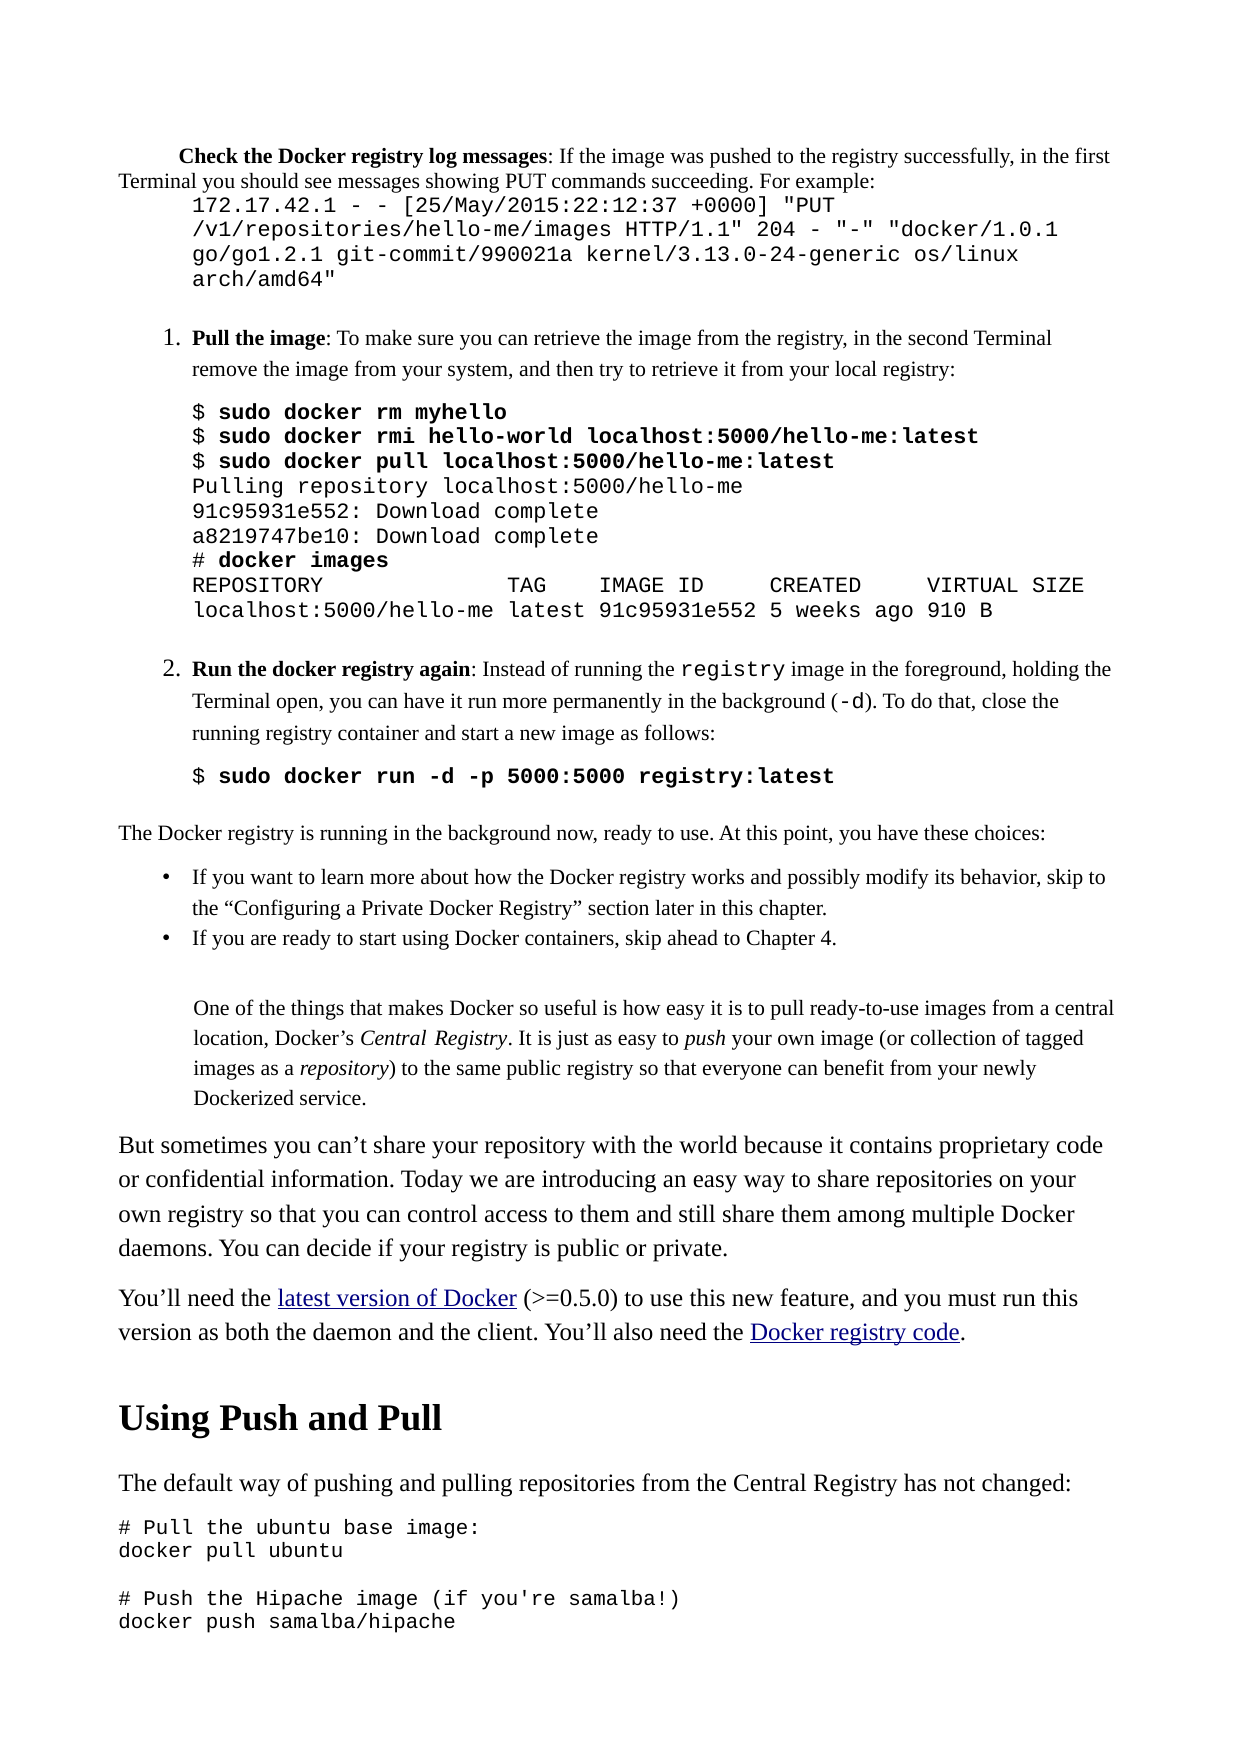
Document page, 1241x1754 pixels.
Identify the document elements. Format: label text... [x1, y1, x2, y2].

list 91c95931e552: Download complete [162, 500, 1122, 525]
list REPOSITORY TAG IMAGE ID CREATED VIRTUAL SIZE [162, 574, 1122, 599]
list If you are ready to start using Docker containers, skip ahead to Chapter 4. [162, 925, 1122, 950]
subtitle Using Push and Pull [118, 1395, 1122, 1438]
list $ sudo docker rm myhello [162, 401, 1122, 426]
text docker pull ubuntu [118, 1540, 1122, 1564]
list a8219747be10: Download complete [162, 525, 1122, 550]
list $ sudo docker pull localhost:5000/hello-me:latest [162, 451, 1122, 475]
text But sometimes you can’t share your repository with the world because it contains proprietary code or confidential information. Today we are introducing an easy way to share repositories on your own registry so that you can control access to them and still share them among multiple Docker daemons. You can decide if your registry is public or private. [118, 1130, 1122, 1262]
list Pulling repository localhost:5000/hello-me [162, 475, 1122, 500]
list Run the docker registry again: Instead of running the registry image in the foreground, holding the Terminal open, you can have it run more permanently in the background (-d). To do that, close the running registry container and start a new image as follows: [162, 653, 1122, 746]
list /v1/repositories/hello-me/images HTTP/1.1" 204 - "-" "docker/1.0.1 [162, 218, 1122, 243]
text You’ll need the latest version of Docker (>=0.5.0) to use this new feature, and you must run this version as both the daemon and the client. You’ll also need the Docker registry code. [118, 1283, 1122, 1346]
text The default way of pushing and pulling repositories from the Central Registry has not changed: [118, 1468, 1122, 1496]
list arch/amd64" [162, 268, 1122, 293]
text docker push samalba/hipache [118, 1611, 1122, 1635]
list # docker images [162, 550, 1122, 574]
text Check the Docker registry log messages: If the image was pushed to the registry successfully, in the first Terminal you should see messages showing PUT commands succeeding. For example: [118, 143, 1122, 194]
list If you want to learn more about how the Docker registry works and possibly modify its behavior, skip to the “Configuring a Private Docker Registry” section later in this chapter. [162, 864, 1122, 920]
list localhost:5000/hello-me latest 91c95931e552 5 weeks ago 910 B [162, 599, 1122, 624]
text # Push the Hipache image (if you're samalba!) [118, 1588, 1122, 1611]
text # Pull the ubuntu base image: [118, 1517, 1122, 1540]
list Pull the image: To make sure you can retrieve the image from the registry, in the second Terminal remove the image from your system, and then try to retrieve it from your local registry: [162, 322, 1122, 381]
list One of the things that makes Docker so useful is how easy it is to pull ready-to-use images from a central location, Docker’s Central Registry. It is just as easy to push your own image (or collection of tagged images as a repository) to the same public registry so that everyone can benefit from your newly Dockerized service. [156, 995, 1122, 1111]
list go/go1.2.1 git-commit/990021a kernel/3.13.0-24-generic os/linux [162, 243, 1122, 268]
text The Docker registry is running in the background now, ready to use. At this point, you have these choices: [118, 819, 1122, 845]
list $ sudo docker run -d -p 5000:5000 registry:latest [162, 765, 1122, 790]
list 172.17.42.1 - - [25/May/2015:22:12:37 +0000] "PUT [162, 194, 1122, 218]
list $ sudo docker rmi hello-world localhost:5000/hello-me:latest [162, 426, 1122, 451]
